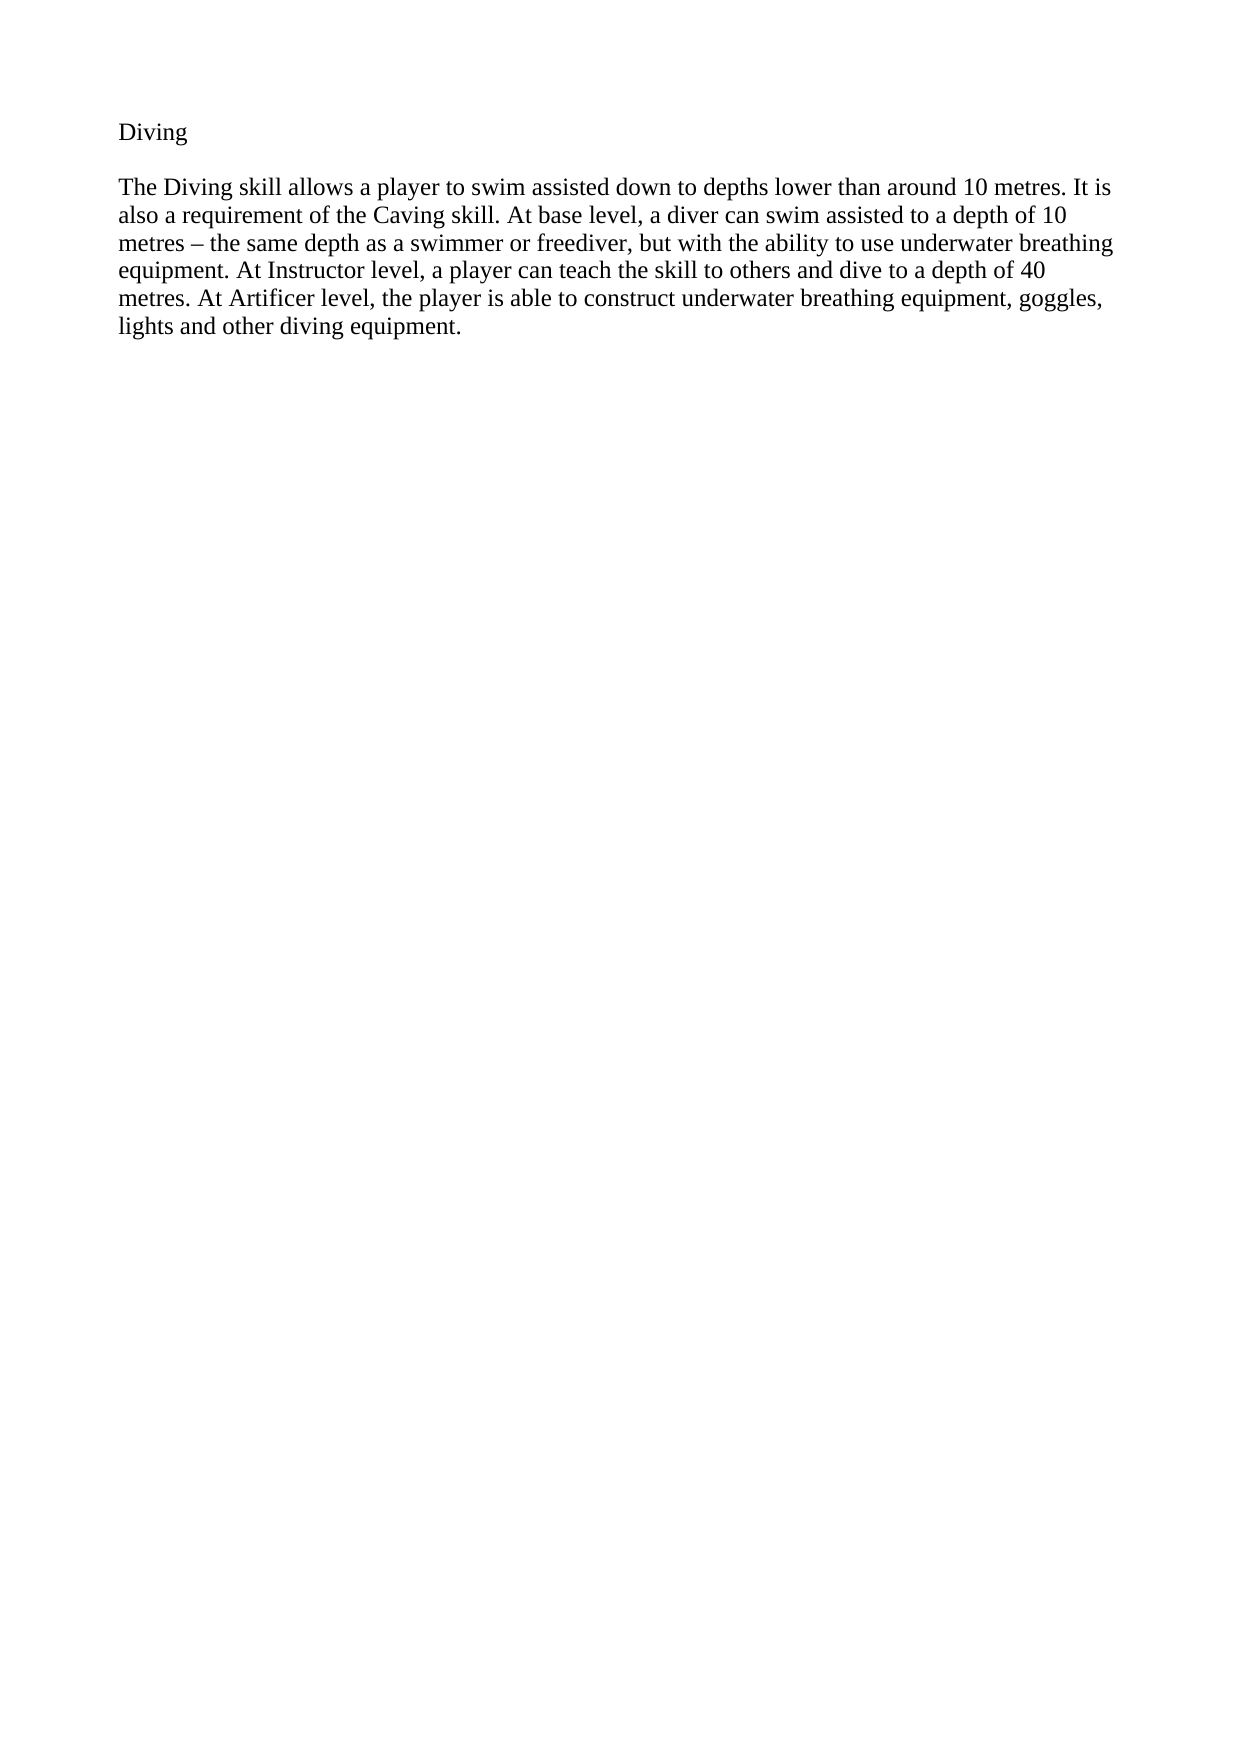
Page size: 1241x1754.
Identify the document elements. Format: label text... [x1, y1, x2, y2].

text Diving [118, 118, 1122, 146]
text The Diving skill allows a player to swim assisted down to depths lower than around 10 metres. It is also a requirement of the Caving skill. At base level, a diver can swim assisted to a depth of 10 metres – the same depth as a swimmer or freediver, but with the ability to use underwater breathing equipment. At Instructor level, a player can teach the skill to others and dive to a depth of 40 metres. At Artificer level, the player is able to construct underwater breathing equipment, goggles, lights and other diving equipment. [118, 173, 1122, 340]
